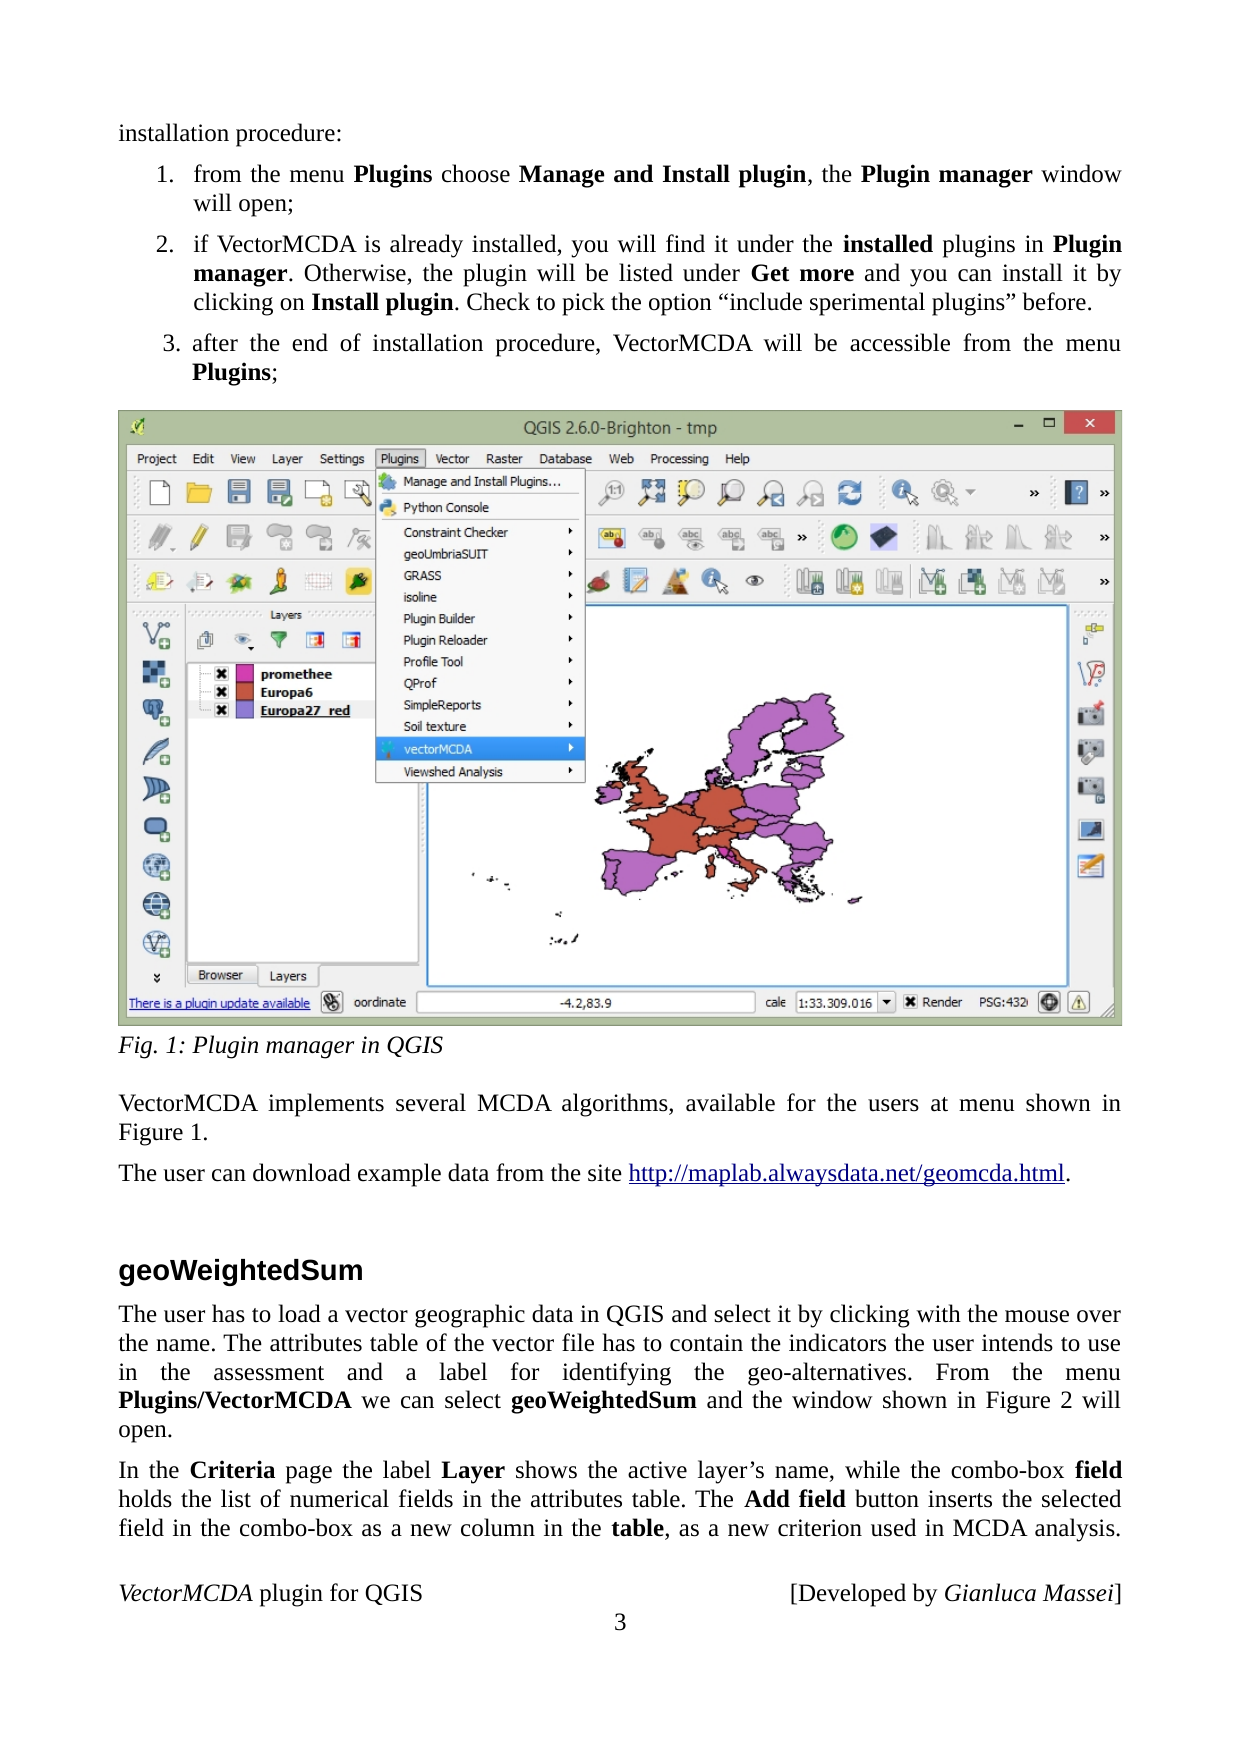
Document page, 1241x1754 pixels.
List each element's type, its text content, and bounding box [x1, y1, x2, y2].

picture [118, 410, 1123, 1026]
list after the end of installation procedure, VectorMCDA will be accessible from the menu Plugins; [162, 328, 1122, 386]
text The user has to load a vector geographic data in QGIS and select it by clicking with the mouse over the name. The attributes table of the vector file has to contain the indicators the user intends to use in the assessment and a label for identifying the geo-alternatives. From the menu Plugins/VectorMCDA we can select geoWeightedSum and the window shown in Figure 2 will open. [118, 1299, 1122, 1443]
text In the Criteria page the label Layer shows the active layer’s name, while the combo-box field holds the list of numerical fields in the attributes table. The Add field button inserts the selected field in the combo-box as a new column in the table, as a new criterion used in MCDA analysis. [118, 1455, 1122, 1542]
text VectorMCDA implements several MCDA algorithms, available for the users at menu shown in Figure 1. [118, 1088, 1122, 1146]
subtitle geoWeightedSum [118, 1253, 1122, 1287]
text Fig. 1: Plugin manager in QGIS [118, 1026, 1122, 1059]
text installation procedure: [118, 118, 1122, 147]
text The user can download example data from the site http://maplab.alwaysdata.net/geomcda.html. [118, 1158, 1122, 1187]
list from the menu Plugins choose Manage and Install plugin, the Plugin manager window will open; [156, 159, 1122, 217]
list if VectorMCDA is already installed, you will find it under the installed plugins in Plugin manager. Otherwise, the plugin will be listed under Get more and you can install it by clicking on Install plugin. Check to pick the option “include sperimental plugins” before. [156, 229, 1122, 316]
